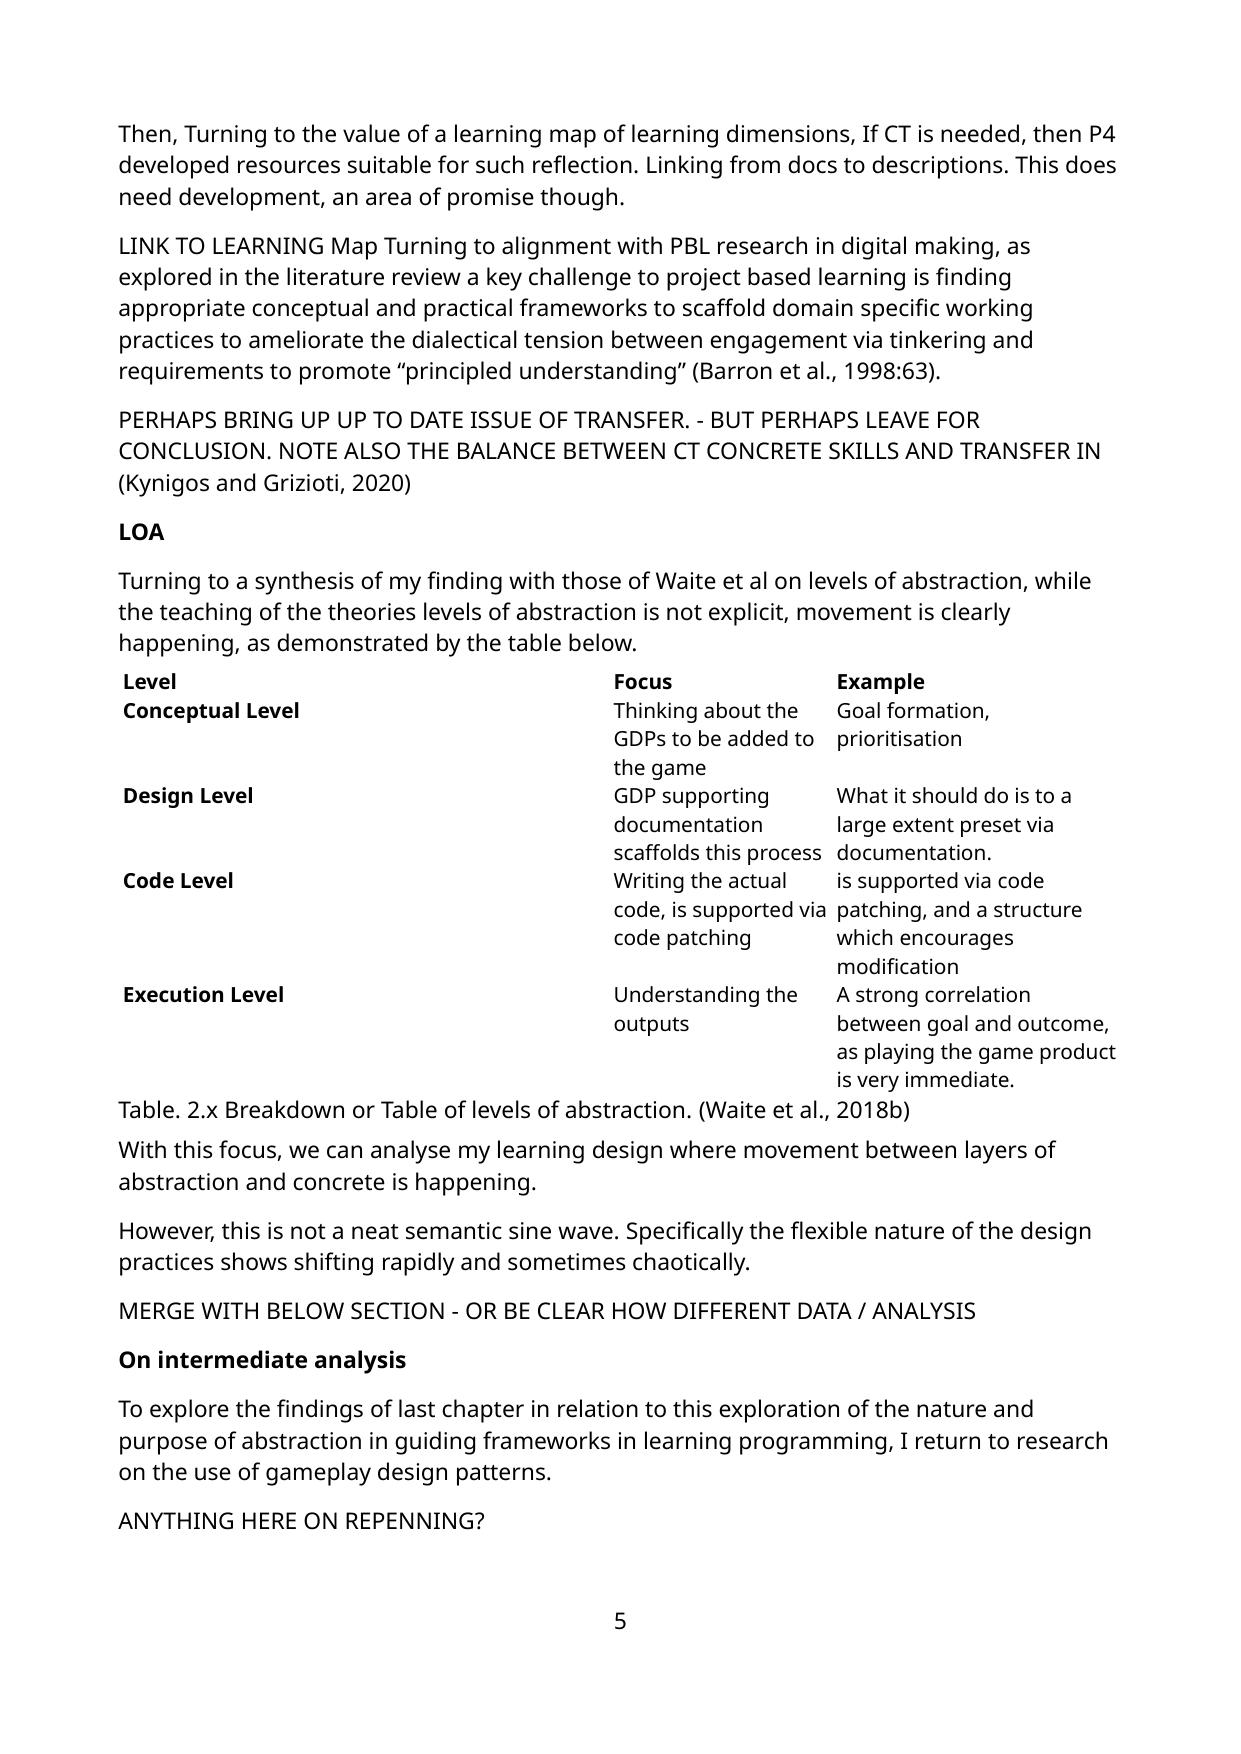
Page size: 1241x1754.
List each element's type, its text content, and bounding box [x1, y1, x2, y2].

table_cell Execution Level [118, 980, 609, 1094]
table_cell Design Level [118, 781, 609, 867]
table_header Focus [609, 668, 832, 696]
table_cell Code Level [118, 867, 609, 980]
text LINK TO LEARNING Map Turning to alignment with PBL research in digital making, as explored in the literature review a key challenge to project based learning is finding appropriate conceptual and practical frameworks to scaffold domain specific working practices to ameliorate the dialectical tension between engagement via tinkering and requirements to promote “principled understanding” (Barron et al., 1998:63). [118, 230, 1122, 386]
text However, this is not a neat semantic sine wave. Specifically the flexible nature of the design practices shows shifting rapidly and sometimes chaotically. [118, 1215, 1122, 1277]
table_cell What it should do is to a large extent preset via documentation. [832, 781, 1122, 867]
text With this focus, we can analyse my learning design where movement between layers of abstraction and concrete is happening. [118, 1134, 1122, 1197]
text PERHAPS BRING UP UP TO DATE ISSUE OF TRANSFER. - BUT PERHAPS LEAVE FOR CONCLUSION. NOTE ALSO THE BALANCE BETWEEN CT CONCRETE SKILLS AND TRANSFER IN (Kynigos and Grizioti, 2020) [118, 404, 1122, 498]
table_cell GDP supporting documentation scaffolds this process [609, 781, 832, 867]
table_cell Thinking about the GDPs to be added to the game [609, 696, 832, 781]
table_cell Goal formation, prioritisation [832, 696, 1122, 781]
text To explore the findings of last chapter in relation to this exploration of the nature and purpose of abstraction in guiding frameworks in learning programming, I return to research on the use of gameplay design patterns. [118, 1393, 1122, 1487]
table_cell A strong correlation between goal and outcome, as playing the game product is very immediate. [832, 980, 1122, 1094]
text Turning to a synthesis of my finding with those of Waite et al on levels of abstraction, while the teaching of the theories levels of abstraction is not explicit, movement is clearly happening, as demonstrated by the table below. [118, 565, 1122, 658]
table_header Level [118, 668, 609, 696]
table_cell Writing the actual code, is supported via code patching [609, 867, 832, 980]
table_cell Conceptual Level [118, 696, 609, 781]
text MERGE WITH BELOW SECTION - OR BE CLEAR HOW DIFFERENT DATA / ANALYSIS [118, 1295, 1122, 1326]
table_cell Understanding the outputs [609, 980, 832, 1094]
text LOA [118, 516, 1122, 547]
text ANYTHING HERE ON REPENNING? [118, 1505, 1122, 1536]
table_header Example [832, 668, 1122, 696]
text Table. 2.x Breakdown or Table of levels of abstraction. (Waite et al., 2018b) [118, 1094, 1122, 1125]
text Then, Turning to the value of a learning map of learning dimensions, If CT is needed, then P4 developed resources suitable for such reflection. Linking from docs to descriptions. This does need development, an area of promise though. [118, 118, 1122, 212]
table_cell is supported via code patching, and a structure which encourages modification [832, 867, 1122, 980]
text On intermediate analysis [118, 1344, 1122, 1376]
